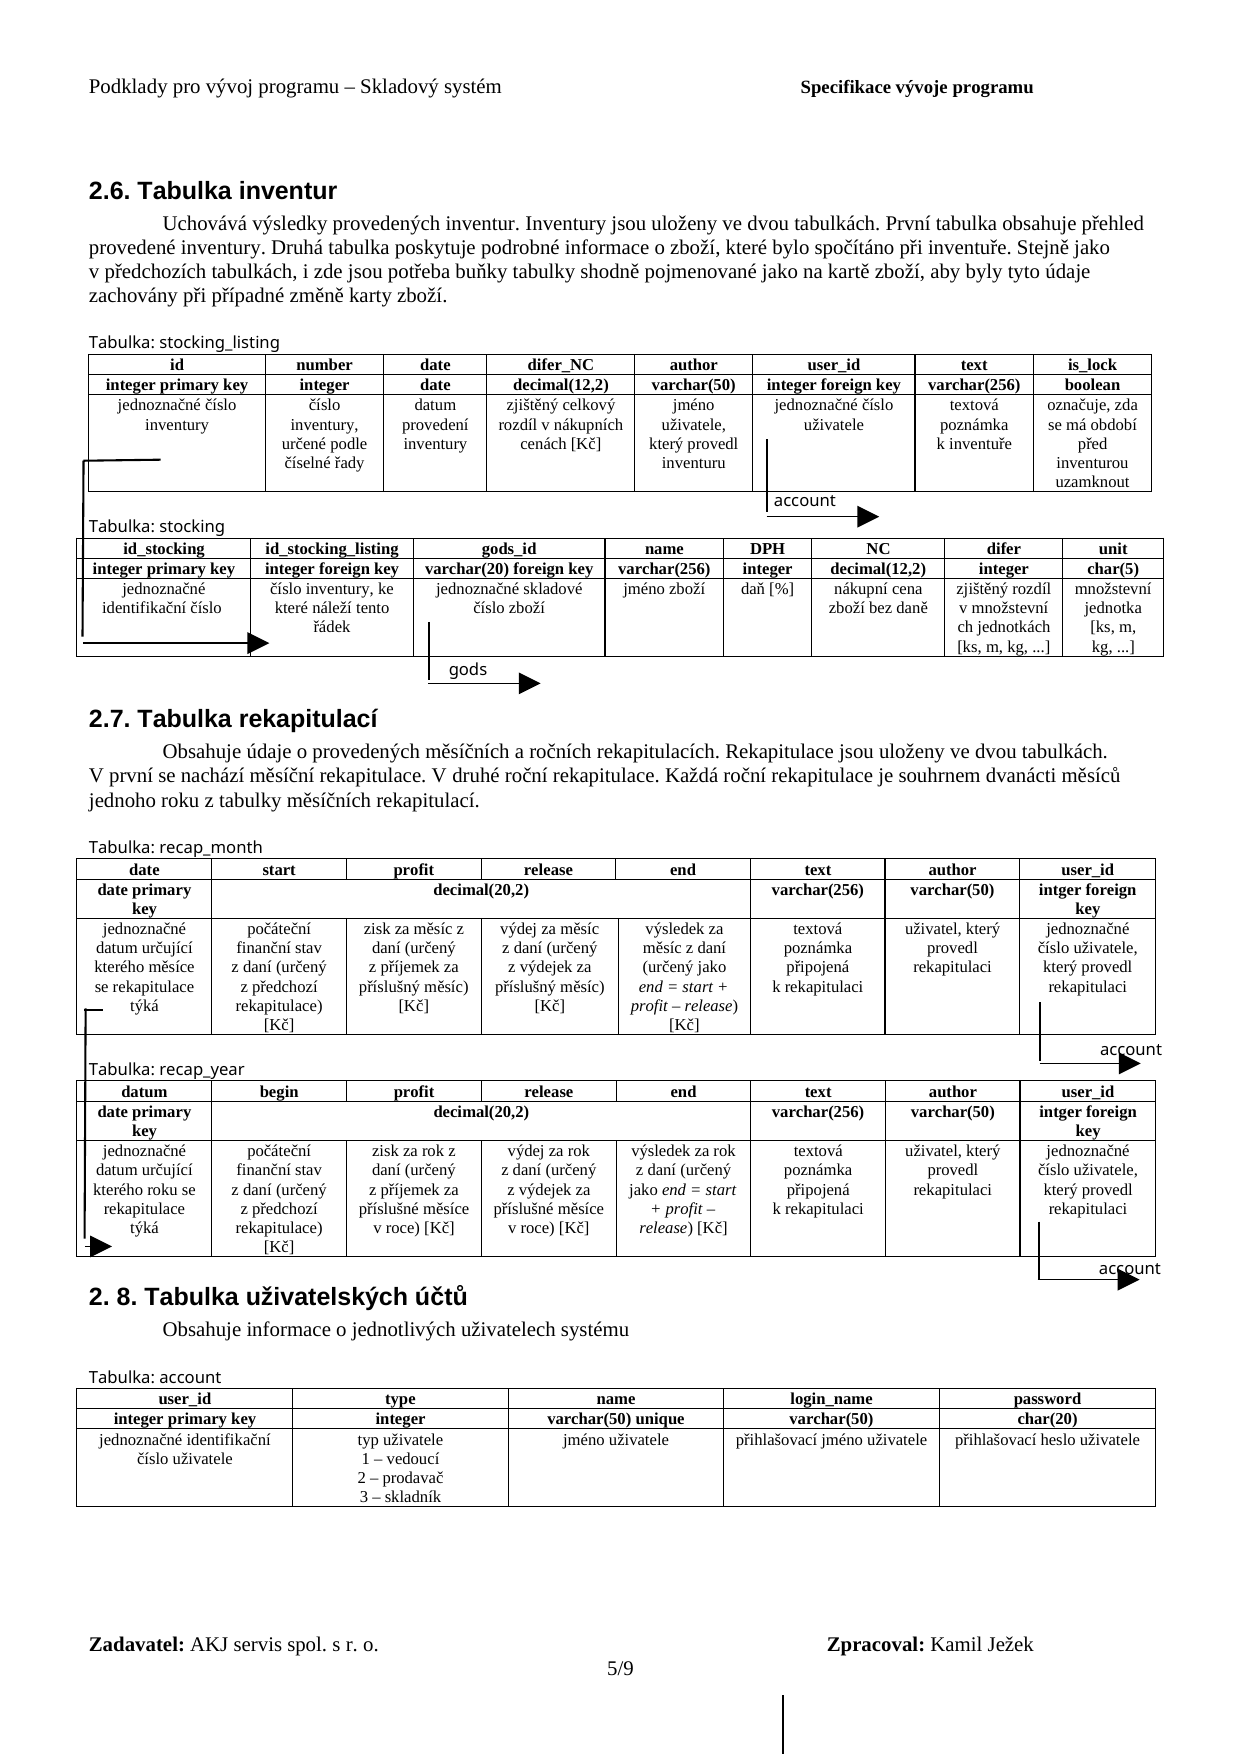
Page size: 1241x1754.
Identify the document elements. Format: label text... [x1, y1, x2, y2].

table_cell počáteční finanční stav z daní (určený z předchozí rekapitulace) [Kč] [212, 1141, 346, 1256]
table_header NC [812, 539, 944, 558]
table_cell jednoznačné skladové číslo zboží [414, 579, 604, 656]
table_header start [212, 859, 346, 878]
table_header number [266, 355, 383, 374]
table_header text [751, 1081, 885, 1101]
table_cell char(20) [940, 1409, 1155, 1428]
text Tabulka: stocking [89, 515, 1151, 537]
table_header begin [212, 1081, 346, 1101]
table_header profit [347, 859, 481, 878]
table_cell integer [293, 1409, 508, 1428]
table_cell varchar(50) unique [509, 1409, 723, 1428]
table_cell varchar(256) [606, 559, 723, 578]
table_cell přihlašovací heslo uživatele [940, 1429, 1155, 1506]
table_header difer_NC [487, 355, 634, 374]
table_cell zjištěný celkový rozdíl v nákupních cenách [Kč] [487, 395, 634, 491]
table_cell integer foreign key [251, 559, 413, 578]
table_header id_stocking [85, 539, 250, 558]
table_cell integer [266, 375, 383, 394]
table_header release [482, 1081, 616, 1101]
table_cell integer [945, 559, 1062, 578]
text Obsahuje informace o jednotlivých uživatelech systému [89, 1317, 1151, 1341]
table_cell výdej za měsíc z daní (určený z výdejek za příslušný měsíc) [Kč] [482, 919, 618, 1034]
table_cell zisk za rok z daní (určený z příjemek za příslušné měsíce v roce) [Kč] [347, 1141, 481, 1256]
table_cell daň [%] [724, 579, 811, 656]
table_cell decimal(20,2) [212, 1102, 750, 1140]
table_cell textová poznámka připojená k rekapitulaci [751, 919, 884, 1034]
table_cell boolean [1034, 375, 1151, 394]
table_header name [509, 1389, 723, 1408]
table_cell jednoznačné datum určující kterého roku se rekapitulace týká [77, 1141, 211, 1256]
table_header text [751, 859, 884, 878]
table_header author [886, 859, 1019, 878]
table_header end [617, 1081, 750, 1101]
table_cell date primary key [77, 880, 211, 918]
table_cell varchar(256) [751, 1102, 885, 1140]
table_cell decimal(12,2) [812, 559, 944, 578]
table_cell jednoznačné číslo inventury [89, 395, 265, 491]
table_cell jednoznačné číslo uživatele, který provedl rekapitulaci [1021, 1141, 1155, 1256]
table_header author [635, 355, 752, 374]
text Tabulka: stocking_listing [89, 331, 1151, 354]
table_header unit [1063, 539, 1163, 558]
table_header date [384, 355, 486, 374]
table_cell jednoznačné identifikační číslo uživatele [77, 1429, 292, 1506]
table_cell integer primary key [84, 559, 250, 578]
table_header type [293, 1389, 508, 1408]
table_cell číslo inventury, ke které náleží tento řádek [251, 579, 413, 656]
table_header password [940, 1389, 1155, 1408]
table_cell integer [724, 559, 811, 578]
text Tabulka: recap_month [89, 836, 1151, 858]
table_cell integer foreign key [753, 375, 914, 394]
table_cell výsledek za rok z daní (určený jako end = start + profit – release) [Kč] [617, 1141, 750, 1256]
table_header is_lock [1034, 355, 1151, 374]
table_header difer [945, 539, 1062, 558]
table_cell intger foreign key [1021, 1102, 1155, 1140]
table_cell integer primary key [77, 1409, 292, 1428]
text Uchovává výsledky provedených inventur. Inventury jsou uloženy ve dvou tabulkách. První tabulka obsahuje přehled provedené inventury. Druhá tabulka poskytuje podrobné informace o zboží, které bylo spočítáno při inventuře. Stejně jako v předchozích tabulkách, i zde jsou potřeba buňky tabulky shodně pojmenované jako na kartě zboží, aby byly tyto údaje zachovány při případné změně karty zboží. [89, 211, 1151, 307]
table_cell varchar(50) [724, 1409, 939, 1428]
table_header author [886, 1081, 1019, 1101]
table_cell výsledek za měsíc z daní (určený jako end = start + profit – release) [Kč] [619, 919, 750, 1034]
table_cell zjištěný rozdíl v množstevních jednotkách [ks, m, kg, ...] [945, 579, 1062, 656]
table_cell počáteční finanční stav z daní (určený z předchozí rekapitulace) [Kč] [212, 919, 346, 1034]
table_cell množstevní jednotka [ks, m, kg, ...] [1063, 579, 1163, 656]
table_cell označuje, zda se má období před inventurou uzamknout [1034, 395, 1151, 491]
table_header datum [87, 1081, 211, 1101]
table_cell výdej za rok z daní (určený z výdejek za příslušné měsíce v roce) [Kč] [482, 1141, 616, 1256]
table_header user_id [77, 1389, 292, 1408]
table_cell integer primary key [89, 375, 265, 394]
table_cell date [384, 375, 486, 394]
table_cell textová poznámka k inventuře [916, 395, 1033, 491]
table_header end [616, 859, 750, 878]
table_cell varchar(20) foreign key [414, 559, 604, 578]
table_cell jednoznačné číslo uživatele, který provedl rekapitulaci [1020, 919, 1155, 1034]
table_cell intger foreign key [1020, 880, 1155, 918]
table_cell varchar(50) [635, 375, 752, 394]
table_header id [89, 355, 265, 374]
table_header user_id [753, 355, 914, 374]
table_cell varchar(256) [751, 880, 884, 918]
table_header user_id [1020, 859, 1155, 878]
table_header text [916, 355, 1033, 374]
table_cell decimal(12,2) [487, 375, 634, 394]
table_cell jednoznačné datum určující kterého měsíce se rekapitulace týká [77, 919, 211, 1034]
table_cell jméno uživatele, který provedl inventuru [635, 395, 752, 491]
table_header login_name [724, 1389, 939, 1408]
table_header gods_id [414, 539, 604, 558]
table_cell jednoznačné identifikační číslo [77, 579, 250, 656]
table_cell jednoznačné číslo uživatele [753, 395, 914, 491]
table_header name [606, 539, 723, 558]
table_header release [482, 859, 615, 878]
subtitle 2.7. Tabulka rekapitulací [89, 704, 1151, 733]
table_cell varchar(50) [886, 1102, 1019, 1140]
table_cell uživatel, který provedl rekapitulaci [886, 1141, 1019, 1256]
table_cell char(5) [1063, 559, 1163, 578]
table_cell jméno uživatele [509, 1429, 723, 1506]
table_cell decimal(20,2) [212, 880, 750, 918]
subtitle 2. 8. Tabulka uživatelských účtů [89, 1282, 1151, 1311]
table_cell typ uživatele 1 – vedoucí 2 – prodavač 3 – skladník [293, 1429, 508, 1506]
table_header user_id [1021, 1081, 1155, 1101]
table_header date [77, 859, 211, 878]
table_header [77, 1081, 84, 1101]
table_header DPH [724, 539, 811, 558]
table_cell zisk za měsíc z daní (určený z příjemek za příslušný měsíc) [Kč] [347, 919, 481, 1034]
table_cell číslo inventury, určené podle číselné řady [266, 395, 383, 491]
text Obsahuje údaje o provedených měsíčních a ročních rekapitulacích. Rekapitulace jsou uloženy ve dvou tabulkách. V první se nachází měsíční rekapitulace. V druhé roční rekapitulace. Každá roční rekapitulace je souhrnem dvanácti měsíců jednoho roku z tabulky měsíčních rekapitulací. [89, 739, 1151, 812]
table_cell varchar(50) [886, 880, 1019, 918]
table_cell jméno zboží [606, 579, 723, 656]
table_cell date primary key [87, 1102, 211, 1140]
table_cell přihlašovací jméno uživatele [724, 1429, 939, 1506]
table_header profit [347, 1081, 481, 1101]
table_cell datum provedení inventury [384, 395, 486, 491]
table_cell uživatel, který provedl rekapitulaci [886, 919, 1019, 1034]
text Tabulka: account [89, 1365, 1151, 1388]
table_header id_stocking_listing [251, 539, 413, 558]
table_cell nákupní cena zboží bez daně [812, 579, 944, 656]
subtitle 2.6. Tabulka inventur [89, 176, 1151, 204]
text Tabulka: recap_year [89, 1058, 1151, 1080]
table_cell textová poznámka připojená k rekapitulaci [751, 1141, 885, 1256]
table_cell varchar(256) [916, 375, 1033, 394]
